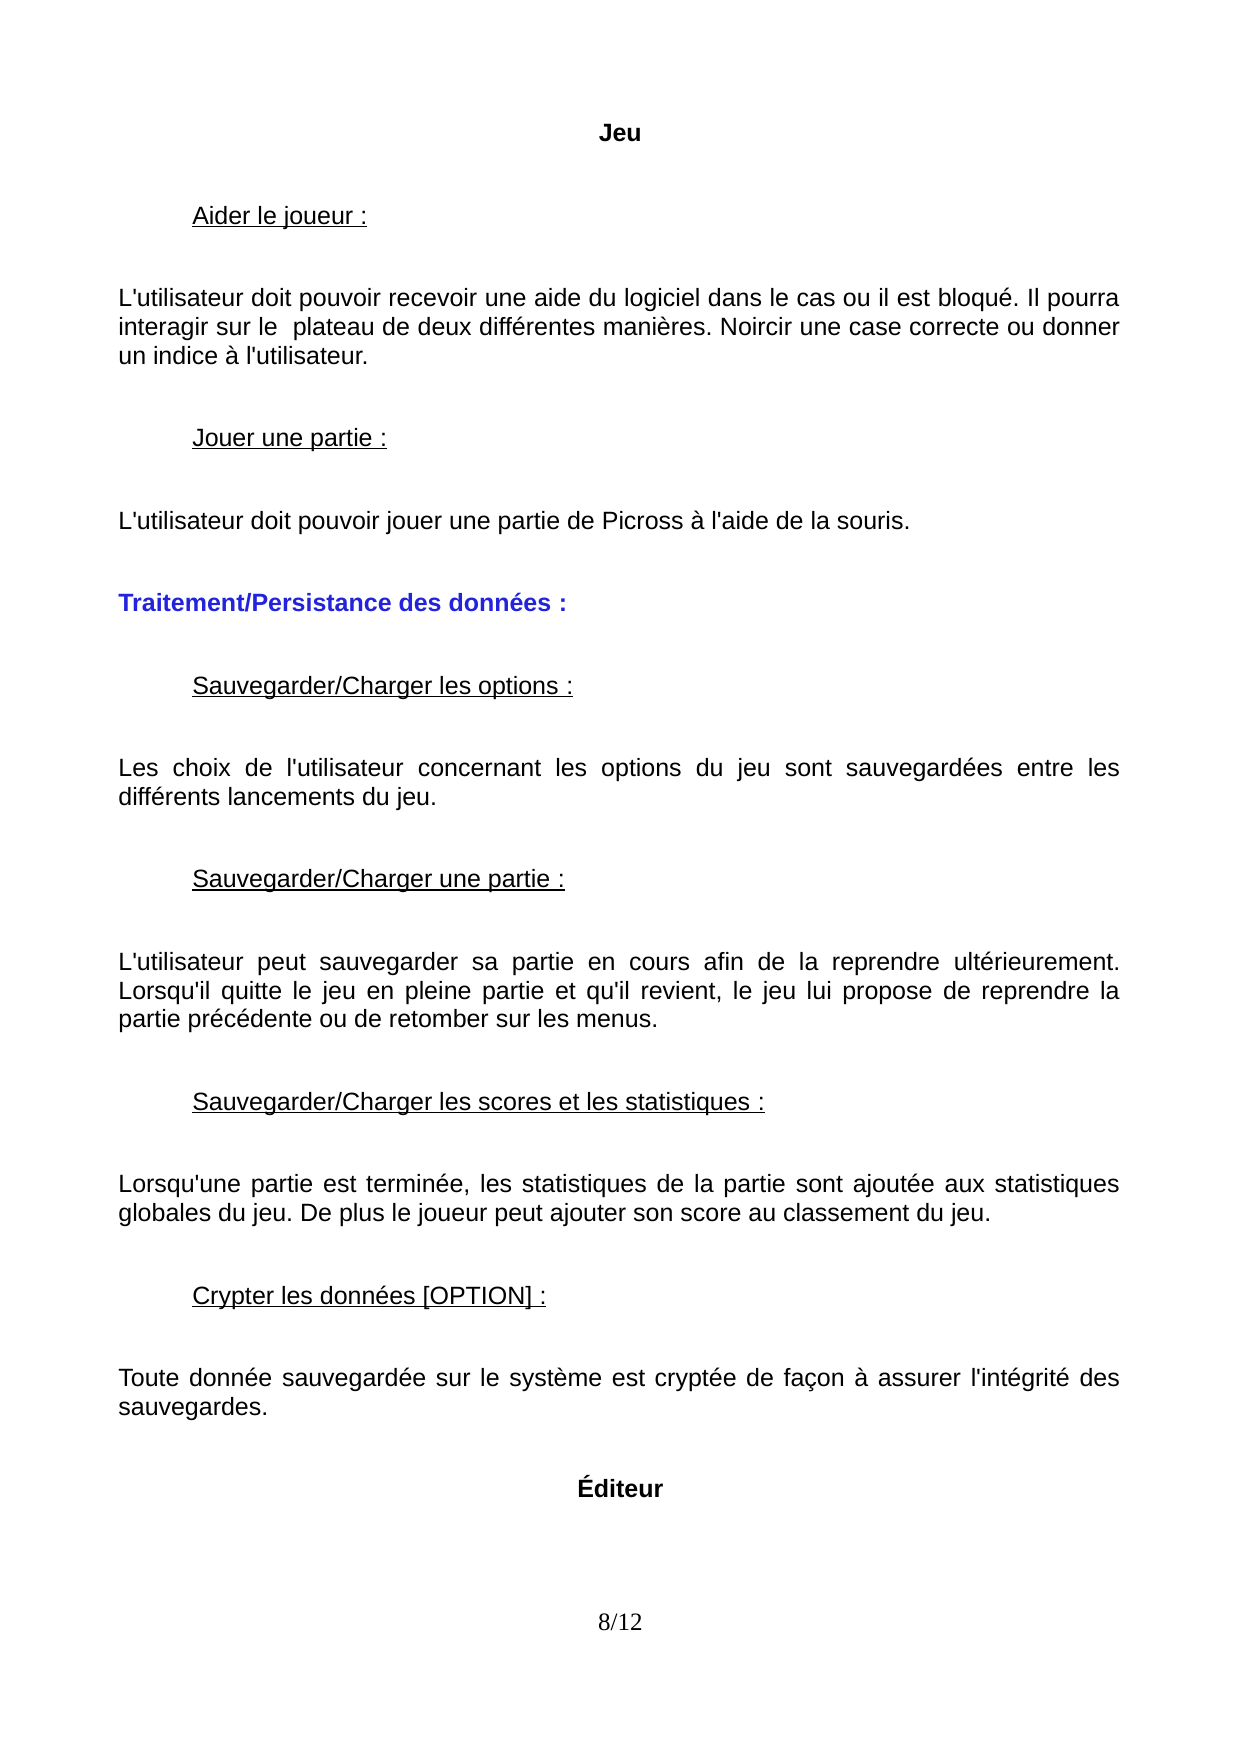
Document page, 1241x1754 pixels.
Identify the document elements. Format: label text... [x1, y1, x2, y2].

text Sauvegarder/Charger les options : [118, 671, 1122, 699]
text L'utilisateur peut sauvegarder sa partie en cours afin de la reprendre ultérieurement. Lorsqu'il quitte le jeu en pleine partie et qu'il revient, le jeu lui propose de reprendre la partie précédente ou de retomber sur les menus. [118, 947, 1122, 1033]
text Toute donnée sauvegardée sur le système est cryptée de façon à assurer l'intégrité des sauvegardes. [118, 1363, 1122, 1421]
text Lorsqu'une partie est terminée, les statistiques de la partie sont ajoutée aux statistiques globales du jeu. De plus le joueur peut ajouter son score au classement du jeu. [118, 1169, 1122, 1227]
text Crypter les données [OPTION] : [118, 1281, 1122, 1309]
text Sauvegarder/Charger les scores et les statistiques : [118, 1087, 1122, 1116]
text Éditeur [118, 1474, 1122, 1503]
text Jeu [118, 118, 1122, 147]
text Les choix de l'utilisateur concernant les options du jeu sont sauvegardées entre les différents lancements du jeu. [118, 753, 1122, 811]
text Aider le joueur : [118, 201, 1122, 229]
text Sauvegarder/Charger une partie : [118, 864, 1122, 893]
text L'utilisateur doit pouvoir recevoir une aide du logiciel dans le cas ou il est bloqué. Il pourra interagir sur le plateau de deux différentes manières. Noircir une case correcte ou donner un indice à l'utilisateur. [118, 283, 1122, 369]
text Traitement/Persistance des données : [118, 588, 1122, 617]
text L'utilisateur doit pouvoir jouer une partie de Picross à l'aide de la souris. [118, 506, 1122, 534]
text Jouer une partie : [118, 423, 1122, 452]
